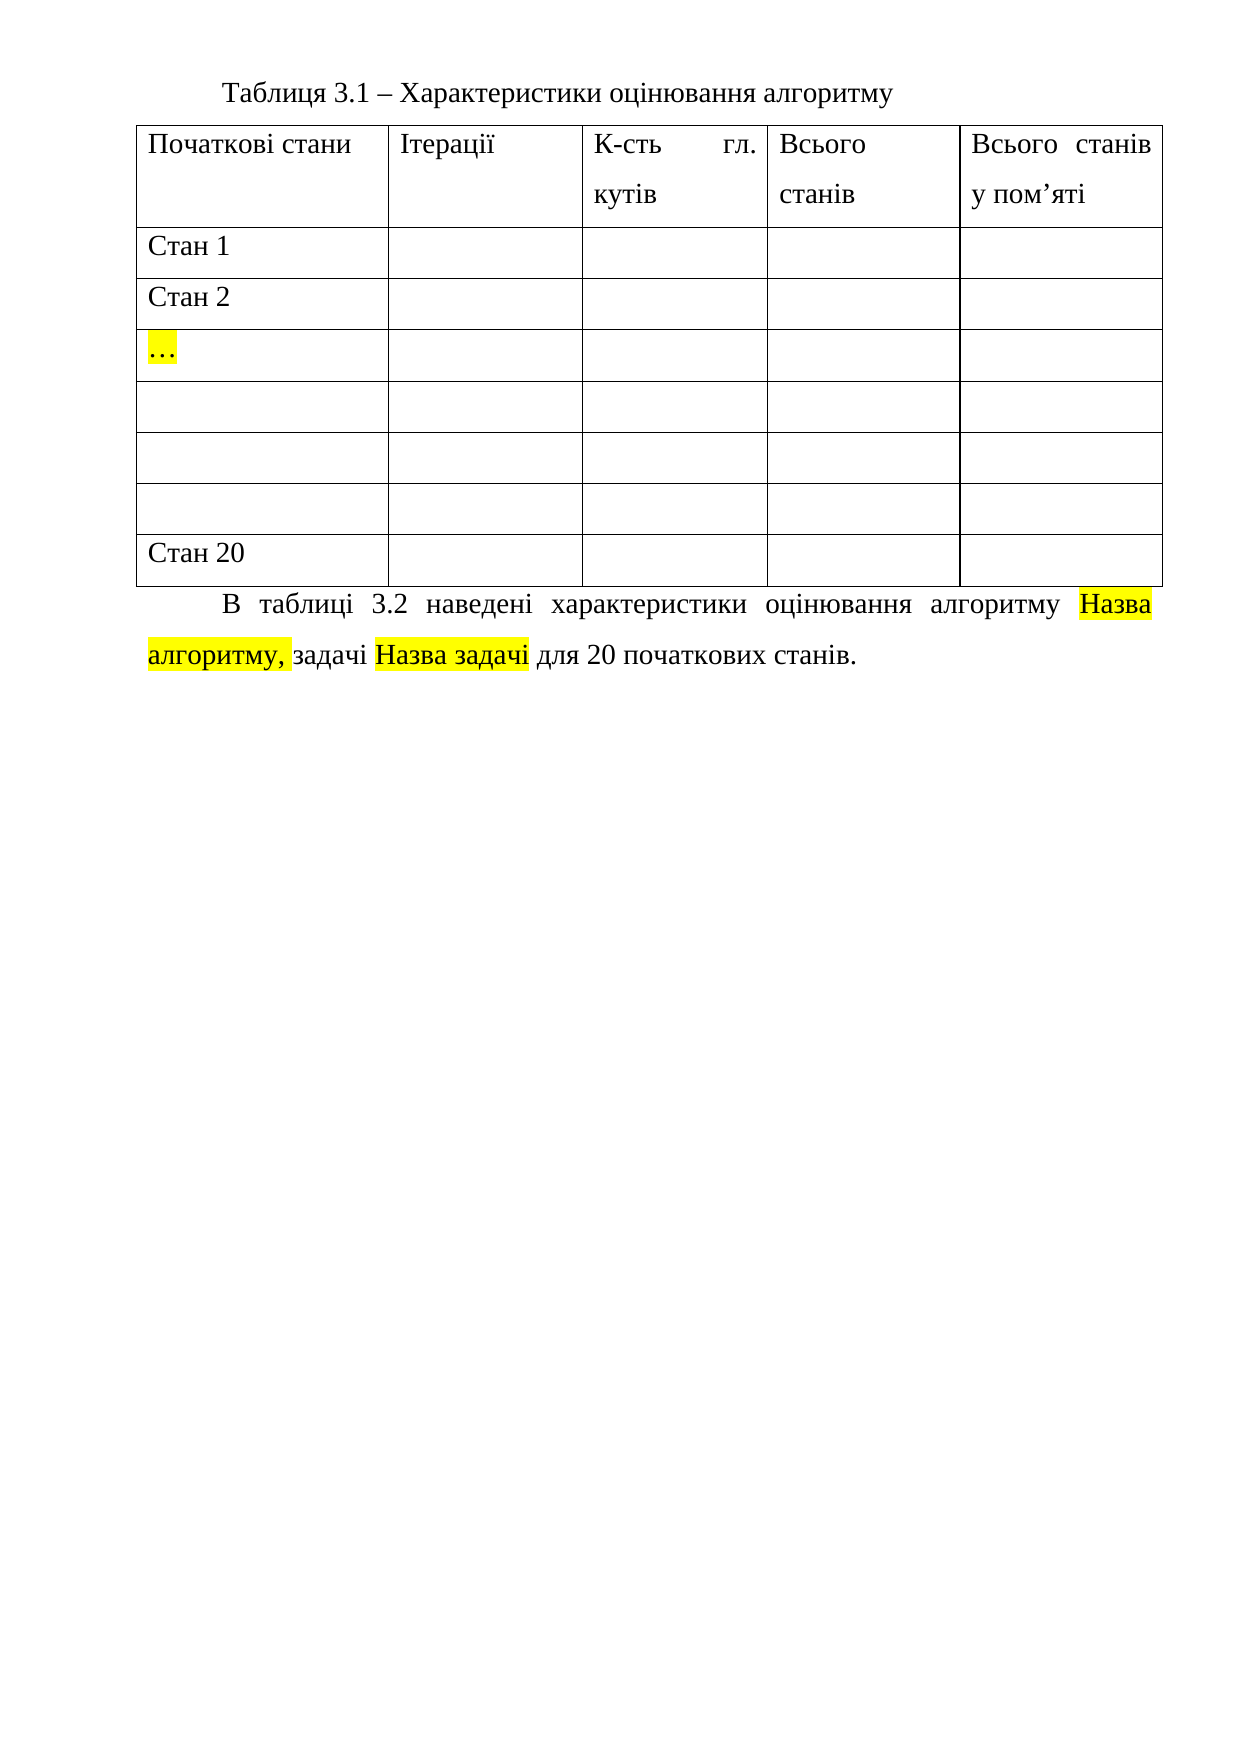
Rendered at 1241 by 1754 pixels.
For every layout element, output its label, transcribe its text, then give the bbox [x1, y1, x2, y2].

table_cell [137, 484, 388, 534]
table_cell [583, 484, 767, 534]
table_cell [961, 228, 1162, 278]
table_cell [961, 433, 1162, 483]
table_cell [961, 330, 1162, 381]
table_cell Стан 1 [137, 228, 388, 278]
table_cell [389, 382, 582, 432]
table_header Початкові стани [137, 126, 388, 227]
table_cell Стан 20 [137, 535, 388, 586]
table_cell [961, 279, 1162, 329]
table_header Всього станів [768, 126, 959, 227]
text В таблиці 3.2 наведені характеристики оцінювання алгоритму Назва алгоритму, задачі Назва задачі для 20 початкових станів. [148, 587, 1152, 671]
table_cell [389, 279, 582, 329]
table_cell … [137, 330, 388, 381]
table_cell [389, 228, 582, 278]
table_cell [583, 433, 767, 483]
table_cell [768, 484, 959, 534]
table_cell [389, 433, 582, 483]
table_cell [768, 279, 959, 329]
table_cell [389, 330, 582, 381]
table_cell [583, 279, 767, 329]
table_cell [389, 484, 582, 534]
table_cell [768, 228, 959, 278]
table_cell [389, 535, 582, 586]
table_header К-сть гл. кутів [583, 126, 767, 227]
table_cell [583, 382, 767, 432]
table_cell Стан 2 [137, 279, 388, 329]
text Таблиця 3.1 – Характеристики оцінювання алгоритму [148, 75, 1152, 108]
table_cell [583, 330, 767, 381]
table_header Всього станів у пом’яті [961, 126, 1162, 227]
table_cell [961, 484, 1162, 534]
table_cell [768, 433, 959, 483]
table_cell [137, 433, 388, 483]
table_header Ітерації [389, 126, 582, 227]
table_cell [583, 228, 767, 278]
table_cell [768, 330, 959, 381]
table_cell [961, 535, 1162, 586]
table_cell [137, 382, 388, 432]
table_cell [768, 535, 959, 586]
table_cell [961, 382, 1162, 432]
table_cell [583, 535, 767, 586]
table_cell [768, 382, 959, 432]
